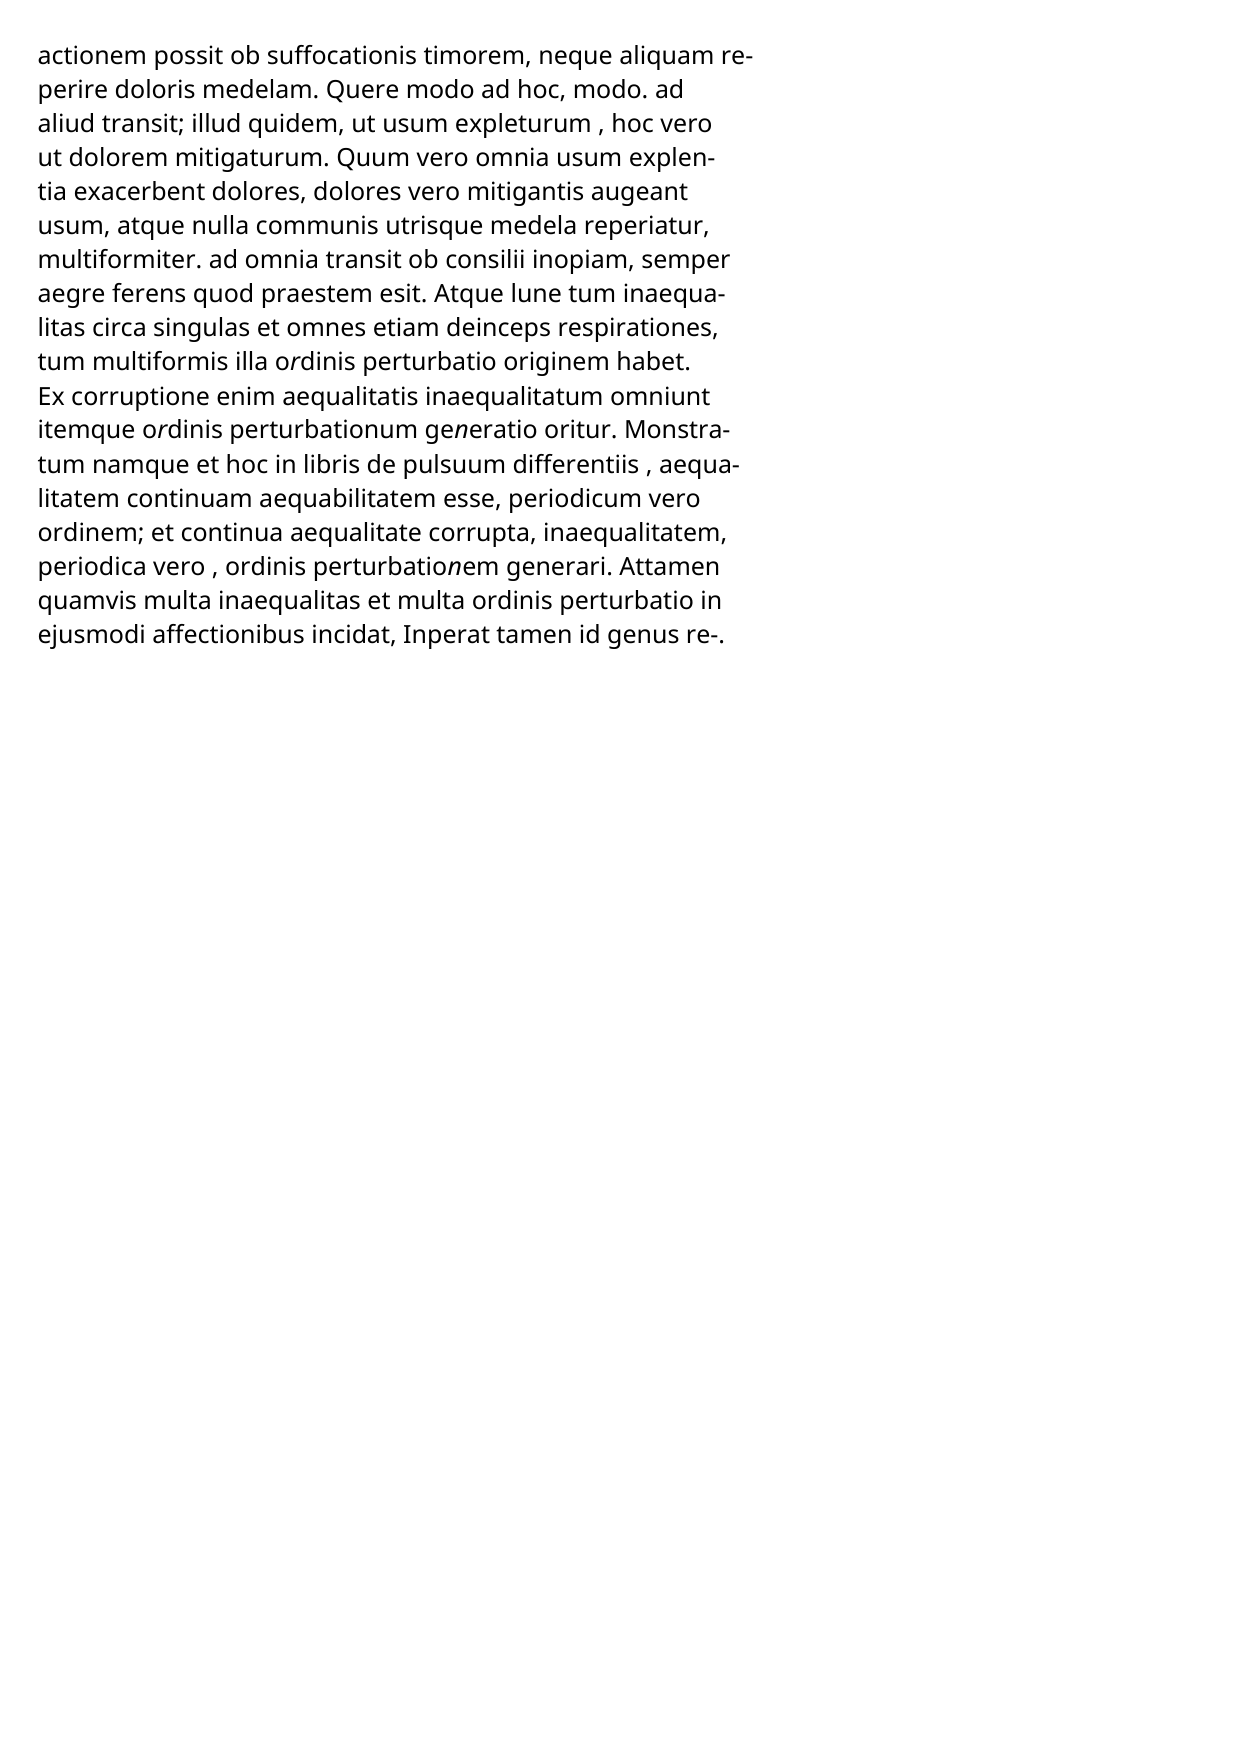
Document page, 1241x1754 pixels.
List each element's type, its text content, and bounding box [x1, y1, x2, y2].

text actionem possit ob suffocationis timorem, neque aliquam re- perire doloris medelam. Quere modo ad hoc, modo. ad aliud transit; illud quidem, ut usum expleturum , hoc vero ut dolorem mitigaturum. Quum vero omnia usum explen- tia exacerbent dolores, dolores vero mitigantis augeant usum, atque nulla communis utrisque medela reperiatur, multiformiter. ad omnia transit ob consilii inopiam, semper aegre ferens quod praestem esit. Atque lune tum inaequa- litas circa singulas et omnes etiam deinceps respirationes, tum multiformis illa ordinis perturbatio originem habet. Ex corruptione enim aequalitatis inaequalitatum omniunt itemque ordinis perturbationum generatio oritur. Monstra- tum namque et hoc in libris de pulsuum differentiis , aequa- litatem continuam aequabilitatem esse, periodicum vero ordinem; et continua aequalitate corrupta, inaequalitatem, periodica vero , ordinis perturbationem generari. Attamen quamvis multa inaequalitas et multa ordinis perturbatio in ejusmodi affectionibus incidat, Inperat tamen id genus re-. [37, 37, 1203, 651]
